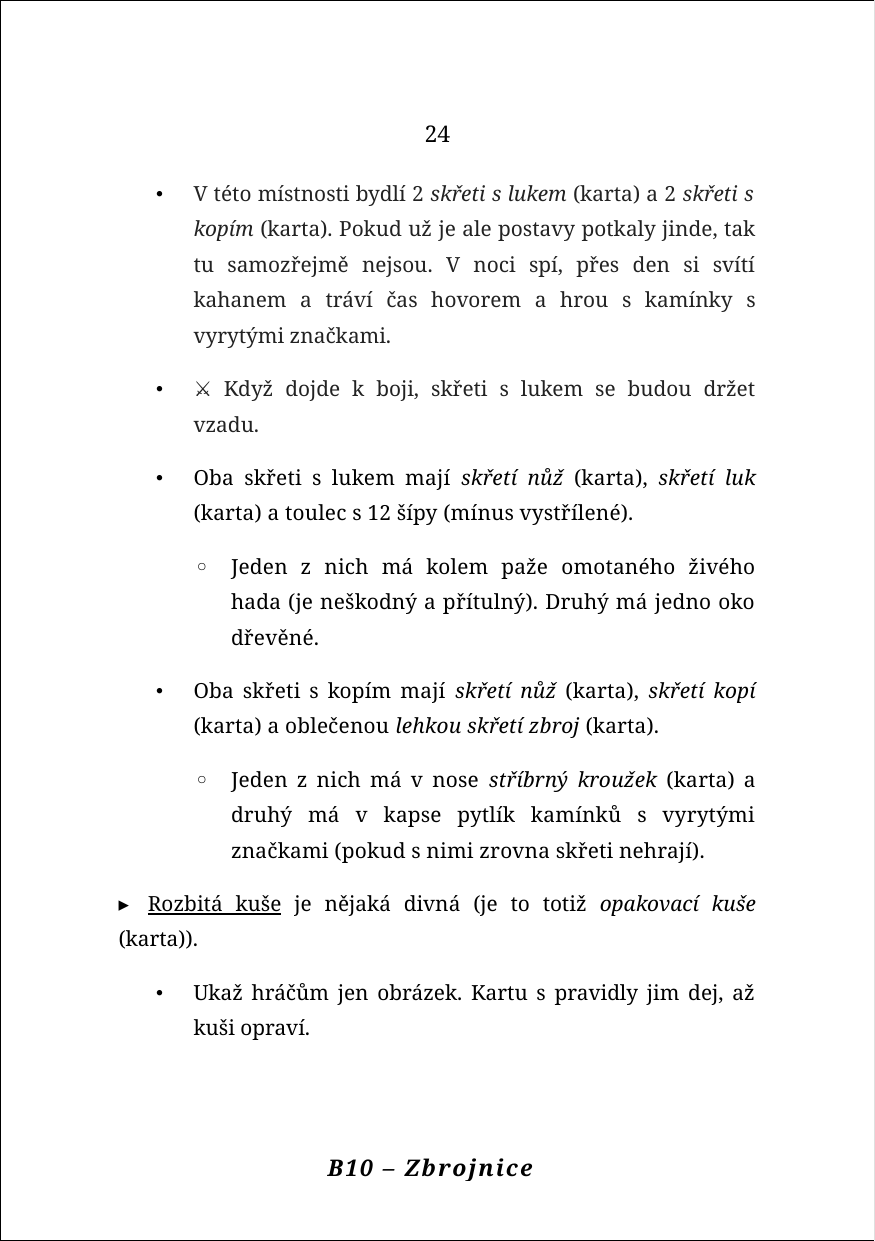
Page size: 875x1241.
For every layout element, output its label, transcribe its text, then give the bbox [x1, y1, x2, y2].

list Oba skřeti s lukem mají skřetí nůž (karta), skřetí luk (karta) a toulec s 12 šípy (mínus vystřílené). [156, 463, 756, 527]
list V této místnosti bydlí 2 skřeti s lukem (karta) a 2 skřeti s kopím (karta). Pokud už je ale postavy potkaly jinde, tak tu samozřejmě nejsou. V noci spí, přes den si svítí kahanem a tráví čas hovorem a hrou s kamínky s vyrytými značkami. [156, 179, 756, 349]
list Oba skřeti s kopím mají skřetí nůž (karta), skřetí kopí (karta) a oblečenou lehkou skřetí zbroj (karta). [156, 676, 756, 740]
list Jeden z nich má v nose stříbrný kroužek (karta) a druhý má v kapse pytlík kamínků s vyrytými značkami (pokud s nimi zrovna skřeti nehrají). [193, 765, 756, 864]
list Jeden z nich má kolem paže omotaného živého hada (je neškodný a přítulný). Druhý má jedno oko dřevěné. [193, 552, 756, 651]
list ⚔ Když dojde k boji, skřeti s lukem se budou držet vzadu. [156, 374, 756, 438]
text ▸ Rozbitá kuše je nějaká divná (je to totiž opakovací kuše (karta)). [118, 889, 756, 953]
list Ukaž hráčům jen obrázek. Kartu s pravidly jim dej, až kuši opraví. [156, 978, 756, 1042]
